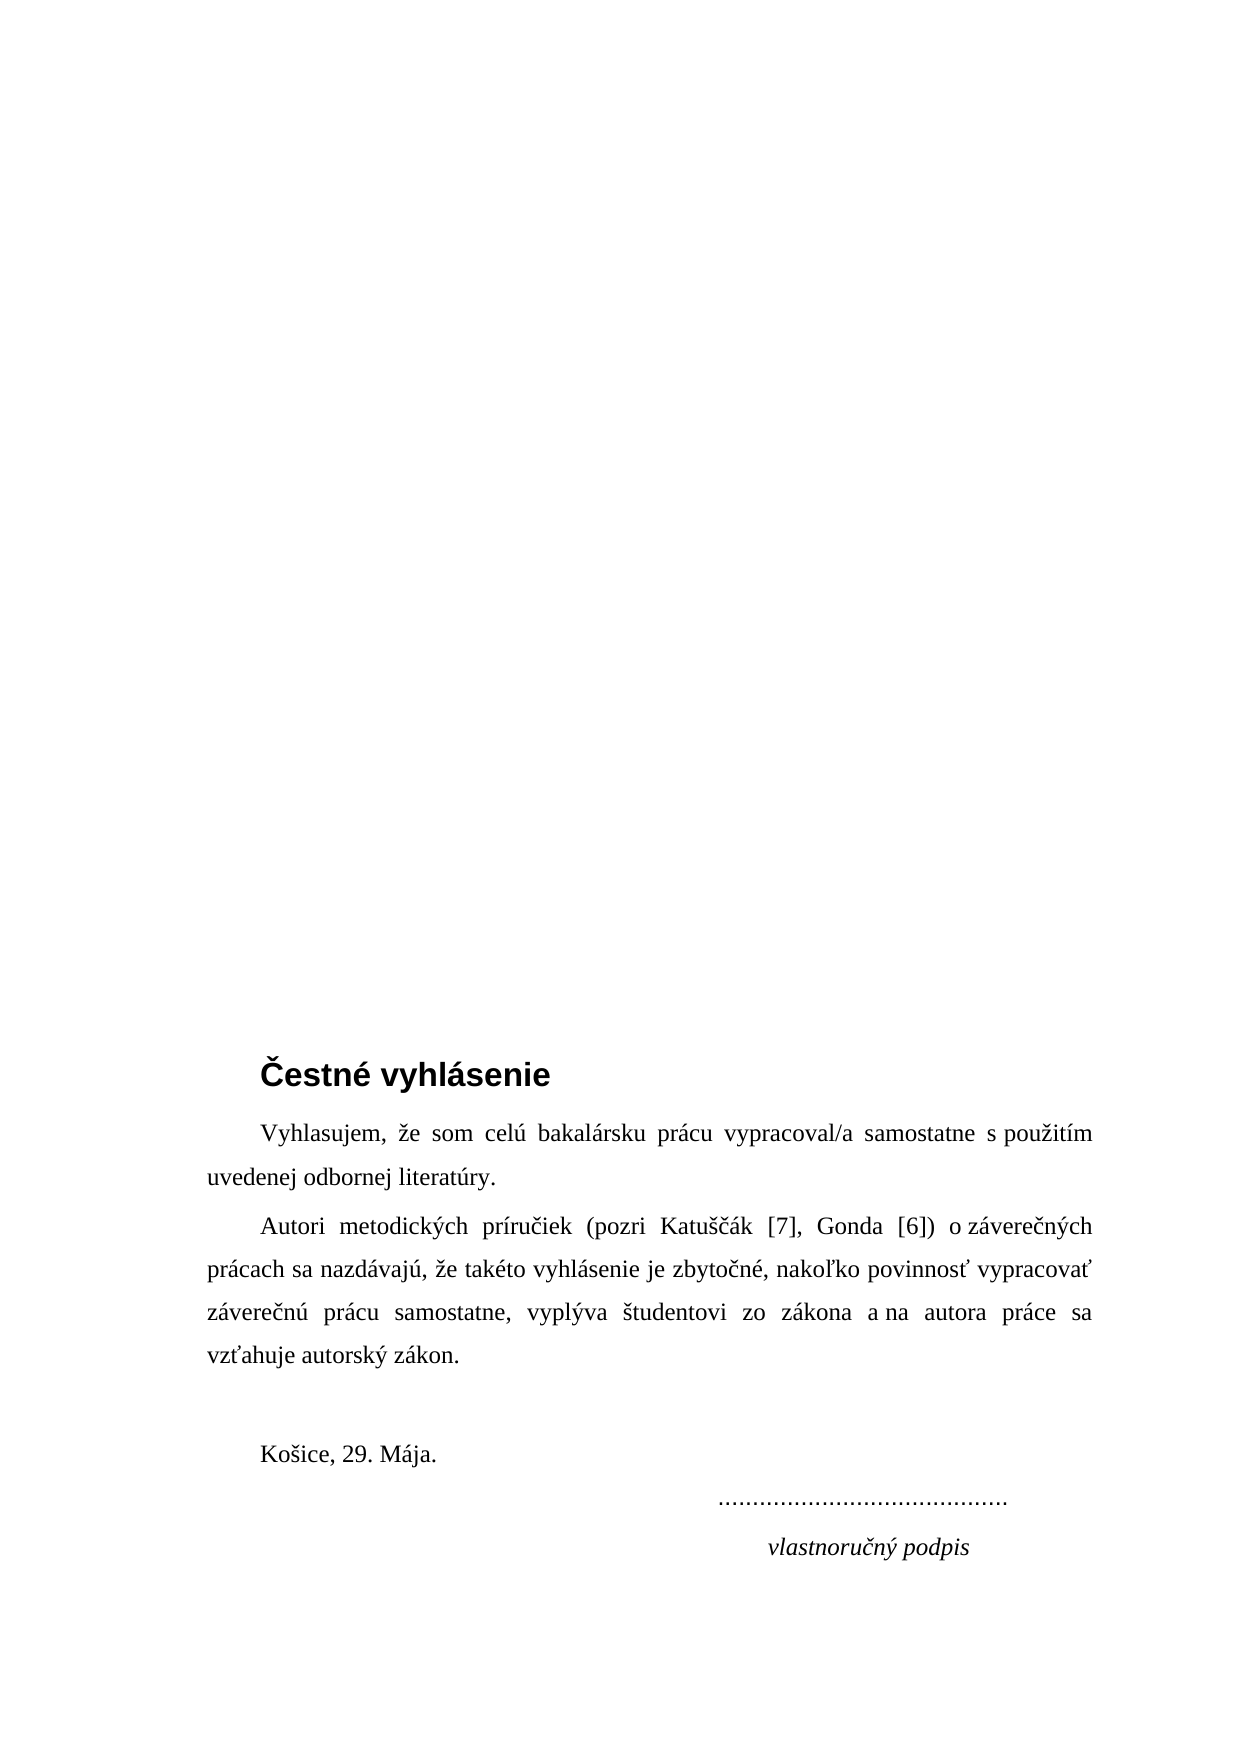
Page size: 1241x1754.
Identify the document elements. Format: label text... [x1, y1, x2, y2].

text Košice, 29. Mája. [207, 1439, 1092, 1468]
text vlastnoručný podpis [207, 1532, 1092, 1560]
text Vyhlasujem, že som celú bakalársku prácu vypracoval/a samostatne s použitím uvedenej odbornej literatúry. [207, 1118, 1092, 1190]
text Autori metodických príručiek (pozri Katuščák [7], Gonda [6]) o záverečných prácach sa nazdávajú, že takéto vyhlásenie je zbytočné, nakoľko povinnosť vypracovať záverečnú prácu samostatne, vyplýva študentovi zo zákona a na autora práce sa vzťahuje autorský zákon. [207, 1211, 1092, 1369]
text .......................................... [207, 1482, 1092, 1511]
text Čestné vyhlásenie [207, 1055, 1092, 1093]
